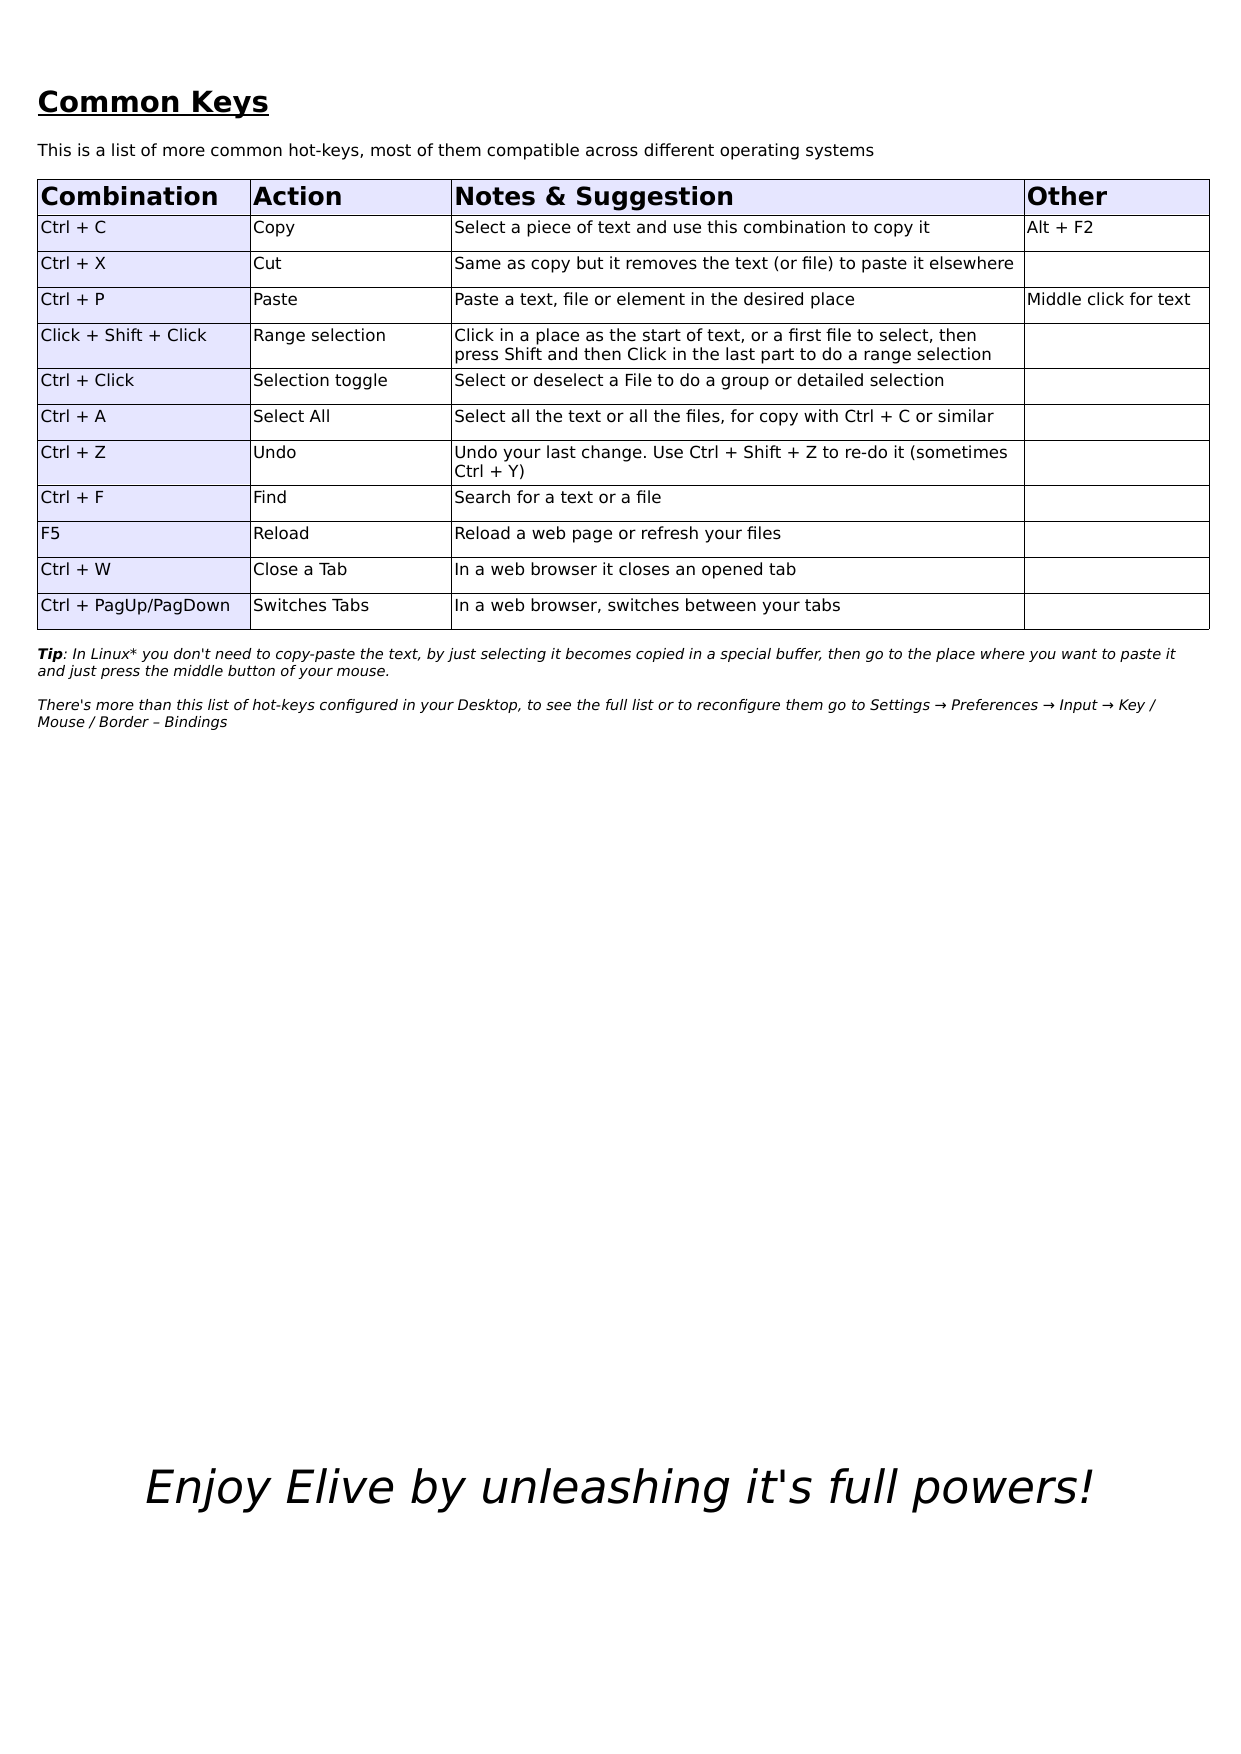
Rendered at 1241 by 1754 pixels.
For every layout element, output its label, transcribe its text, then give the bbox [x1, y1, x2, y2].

table_cell Paste a text, file or element in the desired place [452, 288, 1024, 323]
table_cell In a web browser, switches between your tabs [452, 594, 1024, 629]
table_cell Copy [251, 216, 451, 251]
table_cell Paste [251, 288, 451, 323]
table_cell Reload [251, 522, 451, 557]
table_cell [1025, 441, 1209, 484]
table_cell Ctrl + F [38, 486, 250, 521]
table_cell Same as copy but it removes the text (or file) to paste it elsewhere [452, 252, 1024, 287]
table_cell Ctrl + C [38, 216, 250, 251]
table_cell Ctrl + A [38, 405, 250, 440]
table_cell Find [251, 486, 451, 521]
table_header Action [251, 180, 451, 214]
table_cell [1025, 324, 1209, 368]
table_cell Ctrl + W [38, 558, 250, 593]
table_cell [1025, 486, 1209, 521]
table_cell Ctrl + X [38, 252, 250, 287]
table_cell [1025, 594, 1209, 629]
table_cell Select All [251, 405, 451, 440]
table_cell [1025, 369, 1209, 404]
table_cell Cut [251, 252, 451, 287]
table_cell Reload a web page or refresh your files [452, 522, 1024, 557]
table_cell Middle click for text [1025, 288, 1209, 323]
table_cell [1025, 405, 1209, 440]
table_cell Ctrl + Z [38, 441, 250, 484]
text Enjoy Elive by unleashing it's full powers! [37, 1461, 1209, 1514]
table_cell Search for a text or a file [452, 486, 1024, 521]
table_cell Close a Tab [251, 558, 451, 593]
table_cell Selection toggle [251, 369, 451, 404]
table_cell [1025, 558, 1209, 593]
text There's more than this list of hot-keys configured in your Desktop, to see the full list or to reconfigure them go to Settings → Preferences → Input → Key / Mouse / Border – Bindings [37, 697, 1209, 731]
table_cell Select all the text or all the files, for copy with Ctrl + C or similar [452, 405, 1024, 440]
table_cell Ctrl + PagUp/PagDown [38, 594, 250, 629]
table_cell Click in a place as the start of text, or a first file to select, then press Shift and then Click in the last part to do a range selection [452, 324, 1024, 368]
table_cell Ctrl + P [38, 288, 250, 323]
table_header Other [1025, 180, 1209, 214]
table_cell [1025, 252, 1209, 287]
table_cell [1025, 522, 1209, 557]
table_cell Undo your last change. Use Ctrl + Shift + Z to re-do it (sometimes Ctrl + Y) [452, 441, 1024, 484]
table_cell In a web browser it closes an opened tab [452, 558, 1024, 593]
text Common Keys [37, 85, 1209, 119]
text This is a list of more common hot-keys, most of them compatible across different operating systems [37, 141, 1209, 160]
table_cell Click + Shift + Click [38, 324, 250, 368]
table_header Notes & Suggestion [452, 180, 1024, 214]
table_cell Ctrl + Click [38, 369, 250, 404]
table_cell Range selection [251, 324, 451, 368]
table_cell F5 [38, 522, 250, 557]
table_cell Select a piece of text and use this combination to copy it [452, 216, 1024, 251]
table_cell Undo [251, 441, 451, 484]
text Tip: In Linux* you don't need to copy-paste the text, by just selecting it becomes copied in a special buffer, then go to the place where you want to paste it and just press the middle button of your mouse. [37, 646, 1209, 680]
table_cell Alt + F2 [1025, 216, 1209, 251]
table_header Combination [38, 180, 250, 214]
table_cell Switches Tabs [251, 594, 451, 629]
table_cell Select or deselect a File to do a group or detailed selection [452, 369, 1024, 404]
